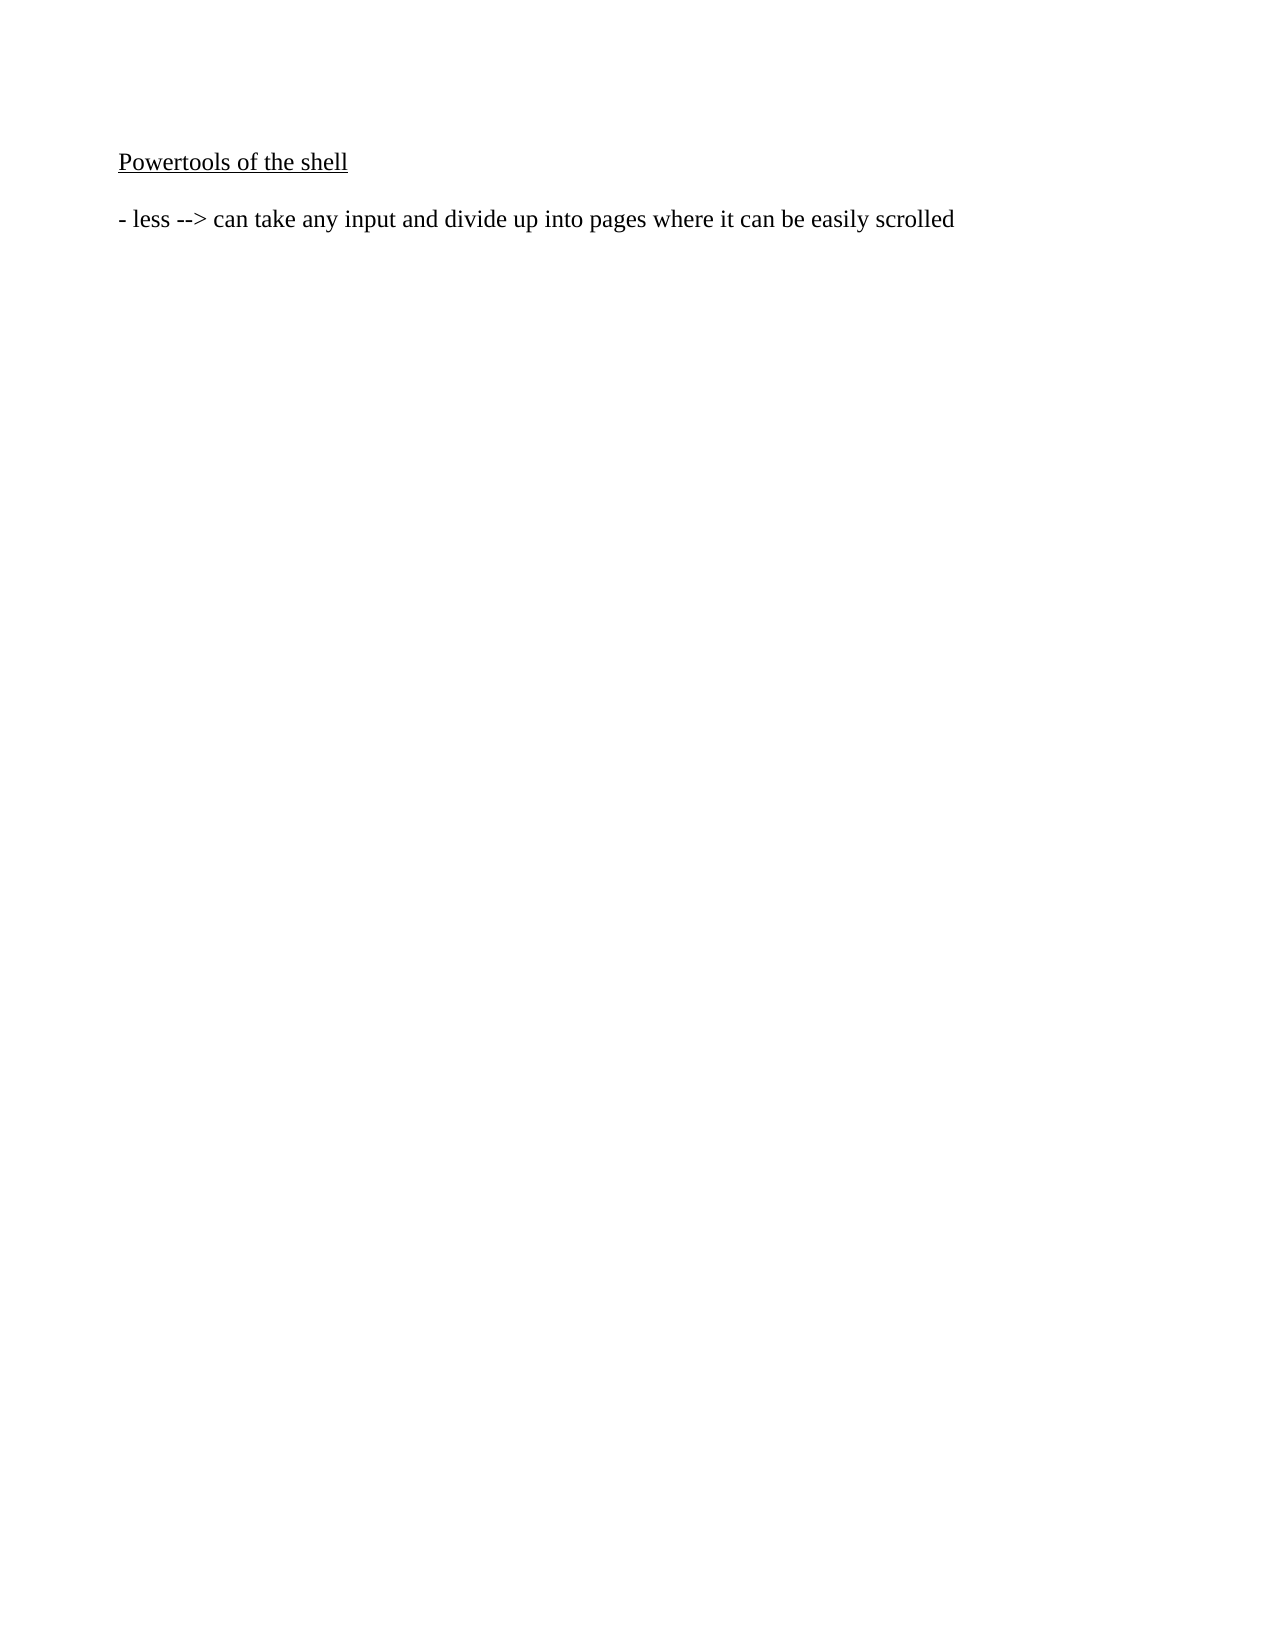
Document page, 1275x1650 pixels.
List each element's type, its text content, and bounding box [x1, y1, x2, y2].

text - less --> can take any input and divide up into pages where it can be easily scrolled [118, 204, 1157, 233]
text Powertools of the shell [118, 147, 1157, 176]
